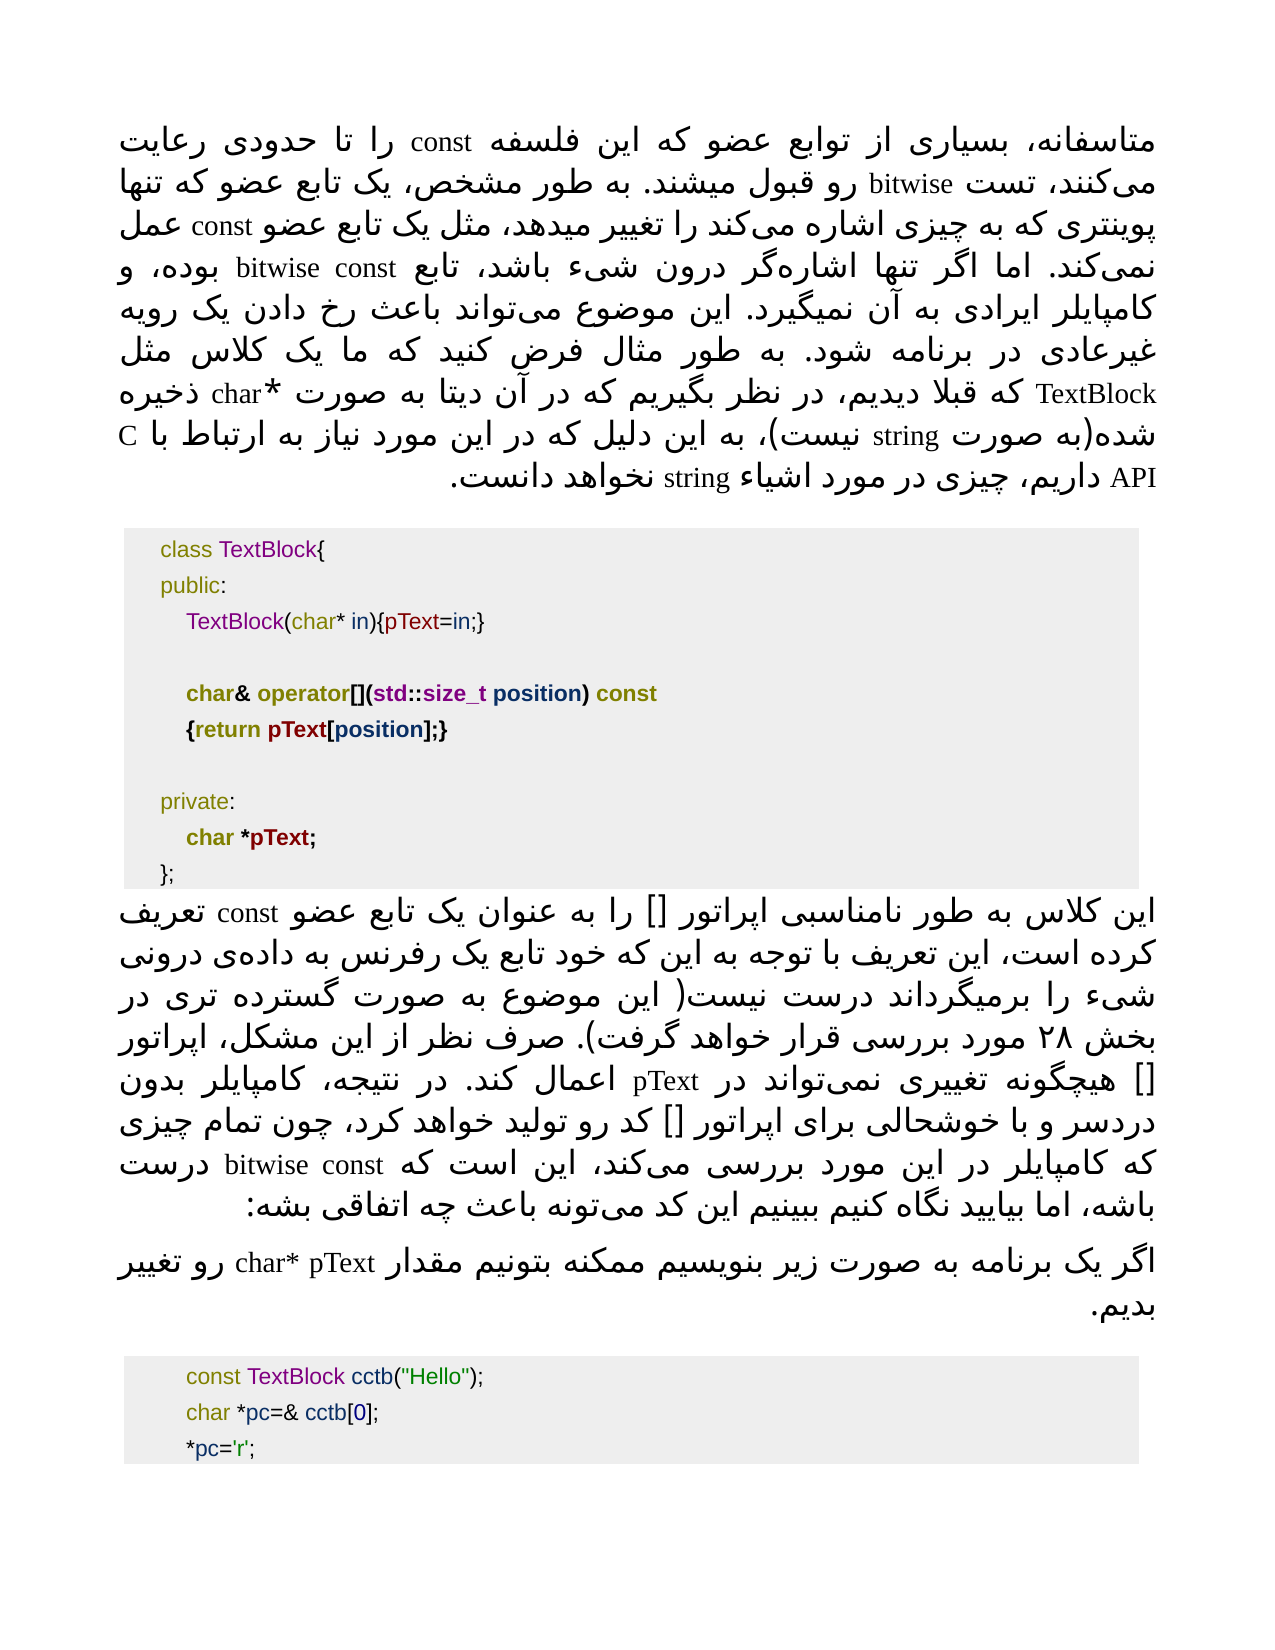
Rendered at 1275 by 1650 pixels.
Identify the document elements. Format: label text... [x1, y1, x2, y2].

text const TextBlock cctb("Hello"); [124, 1356, 1139, 1392]
text {return pText[position];} [124, 709, 1139, 745]
text TextBlock(char* in){pText=in;} [124, 601, 1139, 637]
text public: [124, 564, 1139, 601]
text private: [124, 781, 1139, 817]
text این کلاس به طور نامناسبی اپراتور [] را به عنوان یک تابع عضو const تعریف کرده است، این تعریف با توجه به این که خود تابع یک رفرنس به داده‌ی درونی شیء را برمیگرداند درست نیست( این موضوع به صورت گسترده تری در بخش ۲۸ مورد بررسی قرار خواهد گرفت). صرف نظر از این مشکل، اپراتور [] هیچگونه تغییری نمی‌تواند در pText اعمال کند. در نتیجه، کامپایلر بدون دردسر و با خوشحالی برای اپراتور [] کد رو تولید خواهد کرد، چون تمام چیزی که کامپایلر در این مورد بررسی می‌کند، این است که bitwise const درست باشه، اما بیایید نگاه کنیم ببینیم این کد می‌تونه باعث چه اتفاقی بشه: [118, 889, 1157, 1225]
text متاسفانه، بسیاری از توابع عضو که این فلسفه const را تا حدودی رعایت می‌کنند، تست bitwise رو قبول میشند. به طور مشخص، یک تابع عضو که تنها پوینتری که به چیزی اشاره می‌کند را تغییر میدهد، مثل یک تابع عضو const عمل نمی‌کند. اما اگر تنها اشاره‌گر درون شیء باشد، تابع bitwise const بوده، و کامپایلر ایرادی به آن نمیگیرد. این موضوع می‌تواند باعث رخ دادن یک رویه غیرعادی در برنامه شود. به طور مثال فرض کنید که ما یک کلاس مثل TextBlock که قبلا دیدیم، در نظر بگیریم که در آن دیتا به صورت *char ذخیره شده(به صورت string نیست)، به این دلیل که در این مورد نیاز به ارتباط با C API داریم، چیزی در مورد اشیاء string نخواهد دانست. [118, 118, 1157, 496]
text char *pc=& cctb[0]; [124, 1392, 1139, 1428]
text *pc='r'; [124, 1428, 1139, 1464]
text char& operator[](std::size_t position) const [124, 673, 1139, 709]
text }; [124, 853, 1139, 889]
text اگر یک برنامه به صورت زیر بنویسیم ممکنه بتونیم مقدار char* pText رو تغییر بدیم. [118, 1239, 1157, 1323]
text class TextBlock{ [124, 528, 1139, 564]
text char *pText; [124, 817, 1139, 853]
